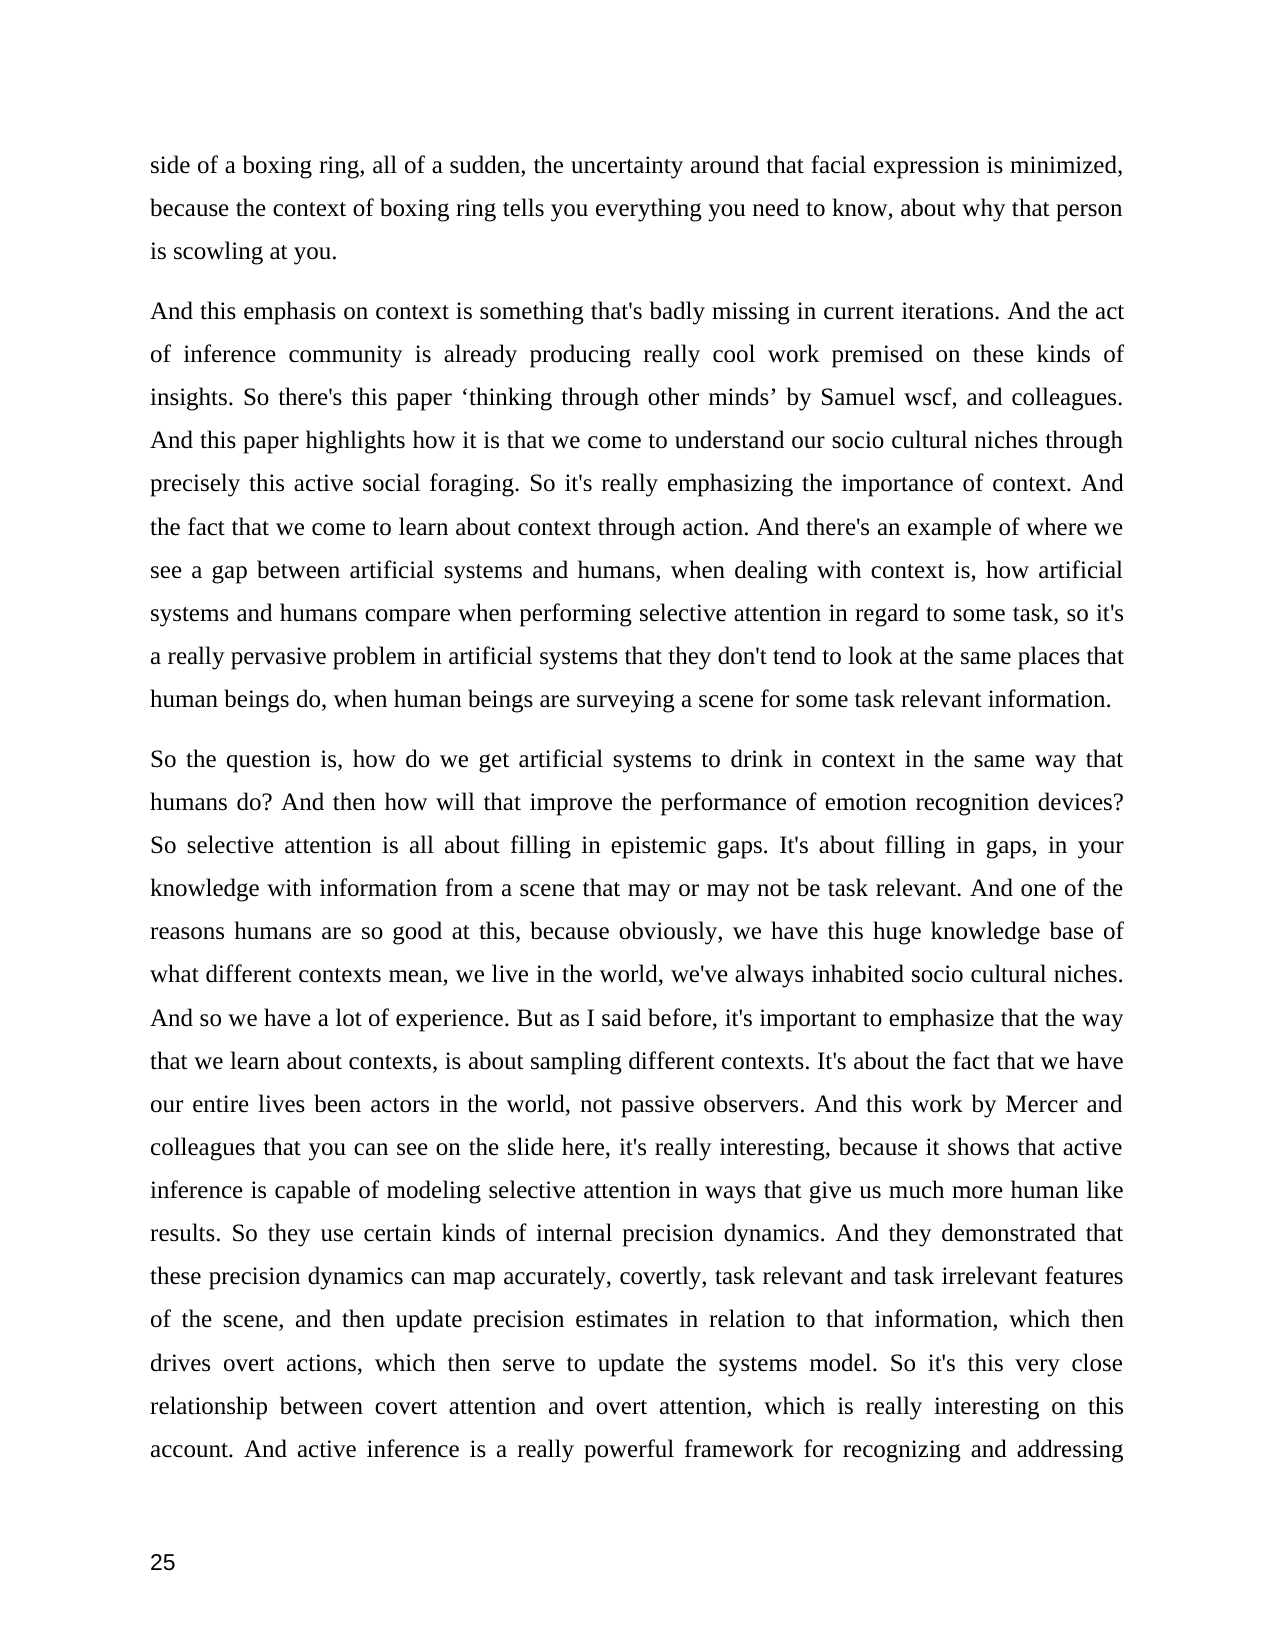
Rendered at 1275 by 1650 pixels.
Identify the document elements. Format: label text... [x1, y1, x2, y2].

text And this emphasis on context is something that's badly missing in current iterations. And the act of inference community is already producing really cool work premised on these kinds of insights. So there's this paper ‘thinking through other minds’ by Samuel wscf, and colleagues. And this paper highlights how it is that we come to understand our socio cultural niches through precisely this active social foraging. So it's really emphasizing the importance of context. And the fact that we come to learn about context through action. And there's an example of where we see a gap between artificial systems and humans, when dealing with context is, how artificial systems and humans compare when performing selective attention in regard to some task, so it's a really pervasive problem in artificial systems that they don't tend to look at the same places that human beings do, when human beings are surveying a scene for some task relevant information. [150, 296, 1125, 713]
text So the question is, how do we get artificial systems to drink in context in the same way that humans do? And then how will that improve the performance of emotion recognition devices? So selective attention is all about filling in epistemic gaps. It's about filling in gaps, in your knowledge with information from a scene that may or may not be task relevant. And one of the reasons humans are so good at this, because obviously, we have this huge knowledge base of what different contexts mean, we live in the world, we've always inhabited socio cultural niches. And so we have a lot of experience. But as I said before, it's important to emphasize that the way that we learn about contexts, is about sampling different contexts. It's about the fact that we have our entire lives been actors in the world, not passive observers. And this work by Mercer and colleagues that you can see on the slide here, it's really interesting, because it shows that active inference is capable of modeling selective attention in ways that give us much more human like results. So they use certain kinds of internal precision dynamics. And they demonstrated that these precision dynamics can map accurately, covertly, task relevant and task irrelevant features of the scene, and then update precision estimates in relation to that information, which then drives overt actions, which then serve to update the systems model. So it's this very close relationship between covert attention and overt attention, which is really interesting on this account. And active inference is a really powerful framework for recognizing and addressing [150, 744, 1125, 1463]
text side of a boxing ring, all of a sudden, the uncertainty around that facial expression is minimized, because the context of boxing ring tells you everything you need to know, about why that person is scowling at you. [150, 150, 1125, 265]
